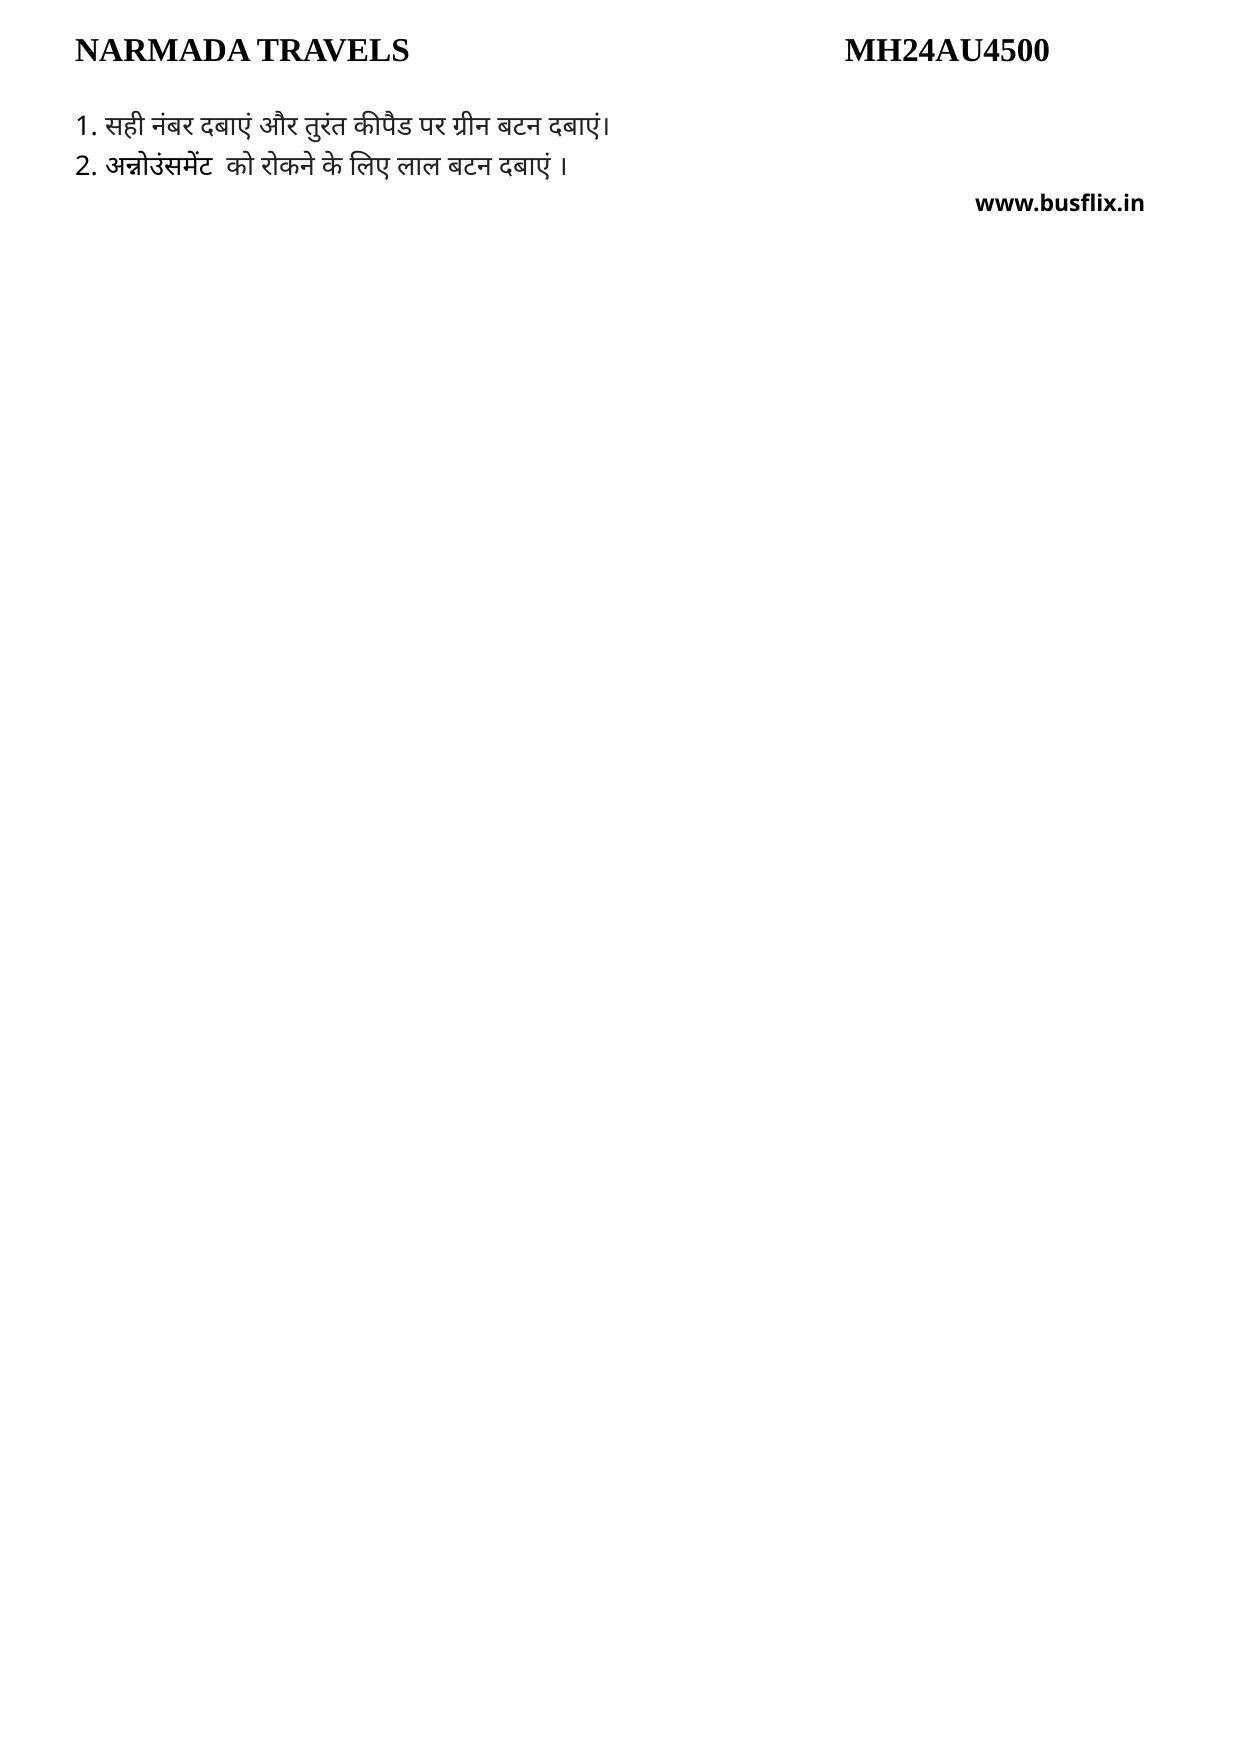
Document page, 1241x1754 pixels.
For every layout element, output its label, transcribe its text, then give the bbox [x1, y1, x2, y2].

text 1. सही नंबर दबाएं और तुरंत कीपैड पर ग्रीन बटन दबाएं। [75, 107, 1165, 147]
text 2. अन्नोउंसमेंट को रोकने के लिए लाल बटन दबाएं । [75, 147, 1165, 187]
text www.busflix.in [75, 187, 1165, 218]
